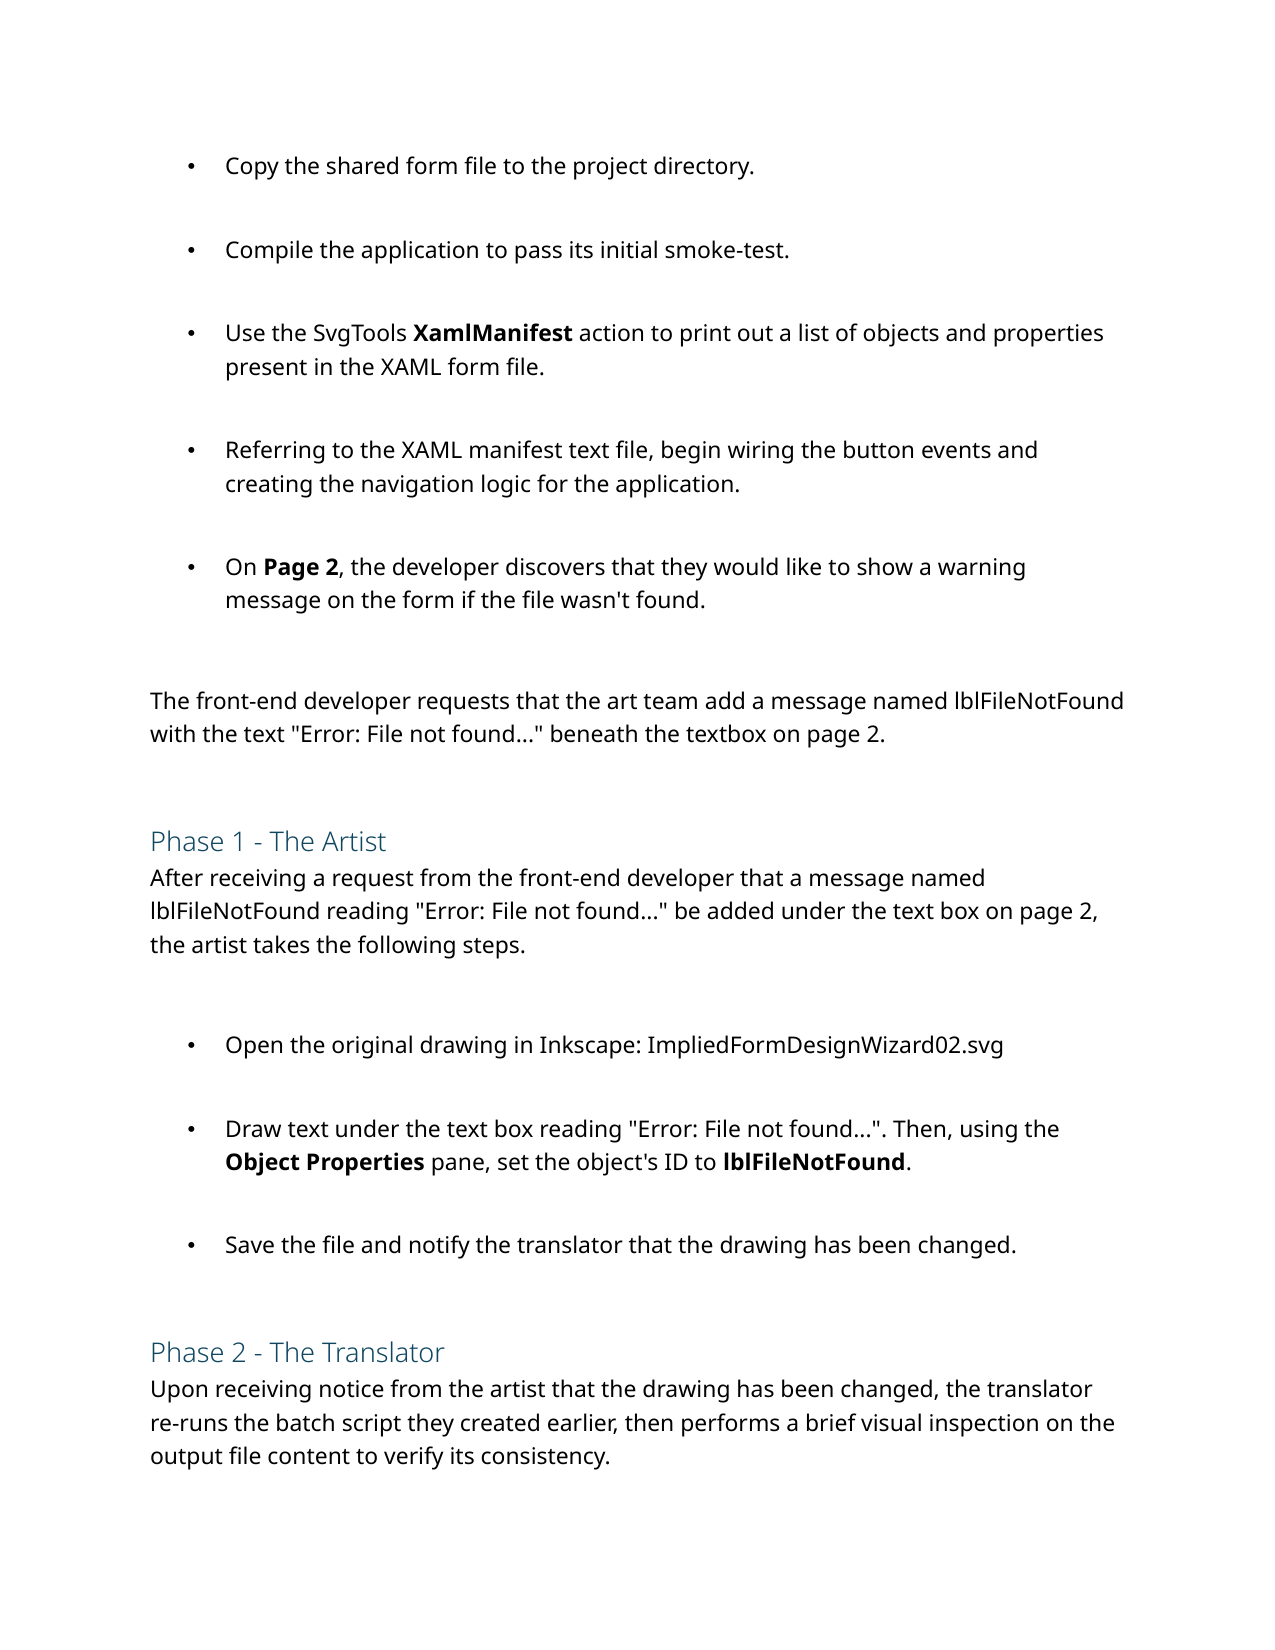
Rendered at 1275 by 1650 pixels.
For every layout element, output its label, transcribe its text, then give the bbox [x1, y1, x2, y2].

list Compile the application to pass its initial smoke-test. [187, 233, 1125, 298]
list Referring to the XAML manifest text file, begin wiring the button events and creating the navigation logic for the application. [187, 434, 1125, 532]
list On Page 2, the developer discovers that they would like to show a warning message on the form if the file wasn't found. [187, 551, 1125, 616]
list Save the file and notify the translator that the drawing has been changed. [187, 1229, 1125, 1261]
text After receiving a request from the front-end developer that a message named lblFileNotFound reading "Error: File not found..." be added under the text box on page 2, the artist takes the following steps. [150, 862, 1125, 960]
list Copy the shared form file to the project directory. [187, 150, 1125, 215]
subtitle Phase 1 - The Artist [150, 822, 1125, 859]
subtitle Phase 2 - The Translator [150, 1334, 1125, 1371]
list Open the original drawing in Inkscape: ImpliedFormDesignWizard02.svg [187, 1029, 1125, 1094]
text Upon receiving notice from the artist that the drawing has been changed, the translator re-runs the batch script they created earlier, then performs a brief visual inspection on the output file content to verify its consistency. [150, 1373, 1125, 1471]
list Draw text under the text box reading "Error: File not found...". Then, using the Object Properties pane, set the object's ID to lblFileNotFound. [187, 1112, 1125, 1211]
text The front-end developer requests that the art team add a message named lblFileNotFound with the text "Error: File not found..." beneath the textbox on page 2. [150, 685, 1125, 749]
list Use the SvgTools XamlManifest action to print out a list of objects and properties present in the XAML form file. [187, 317, 1125, 415]
